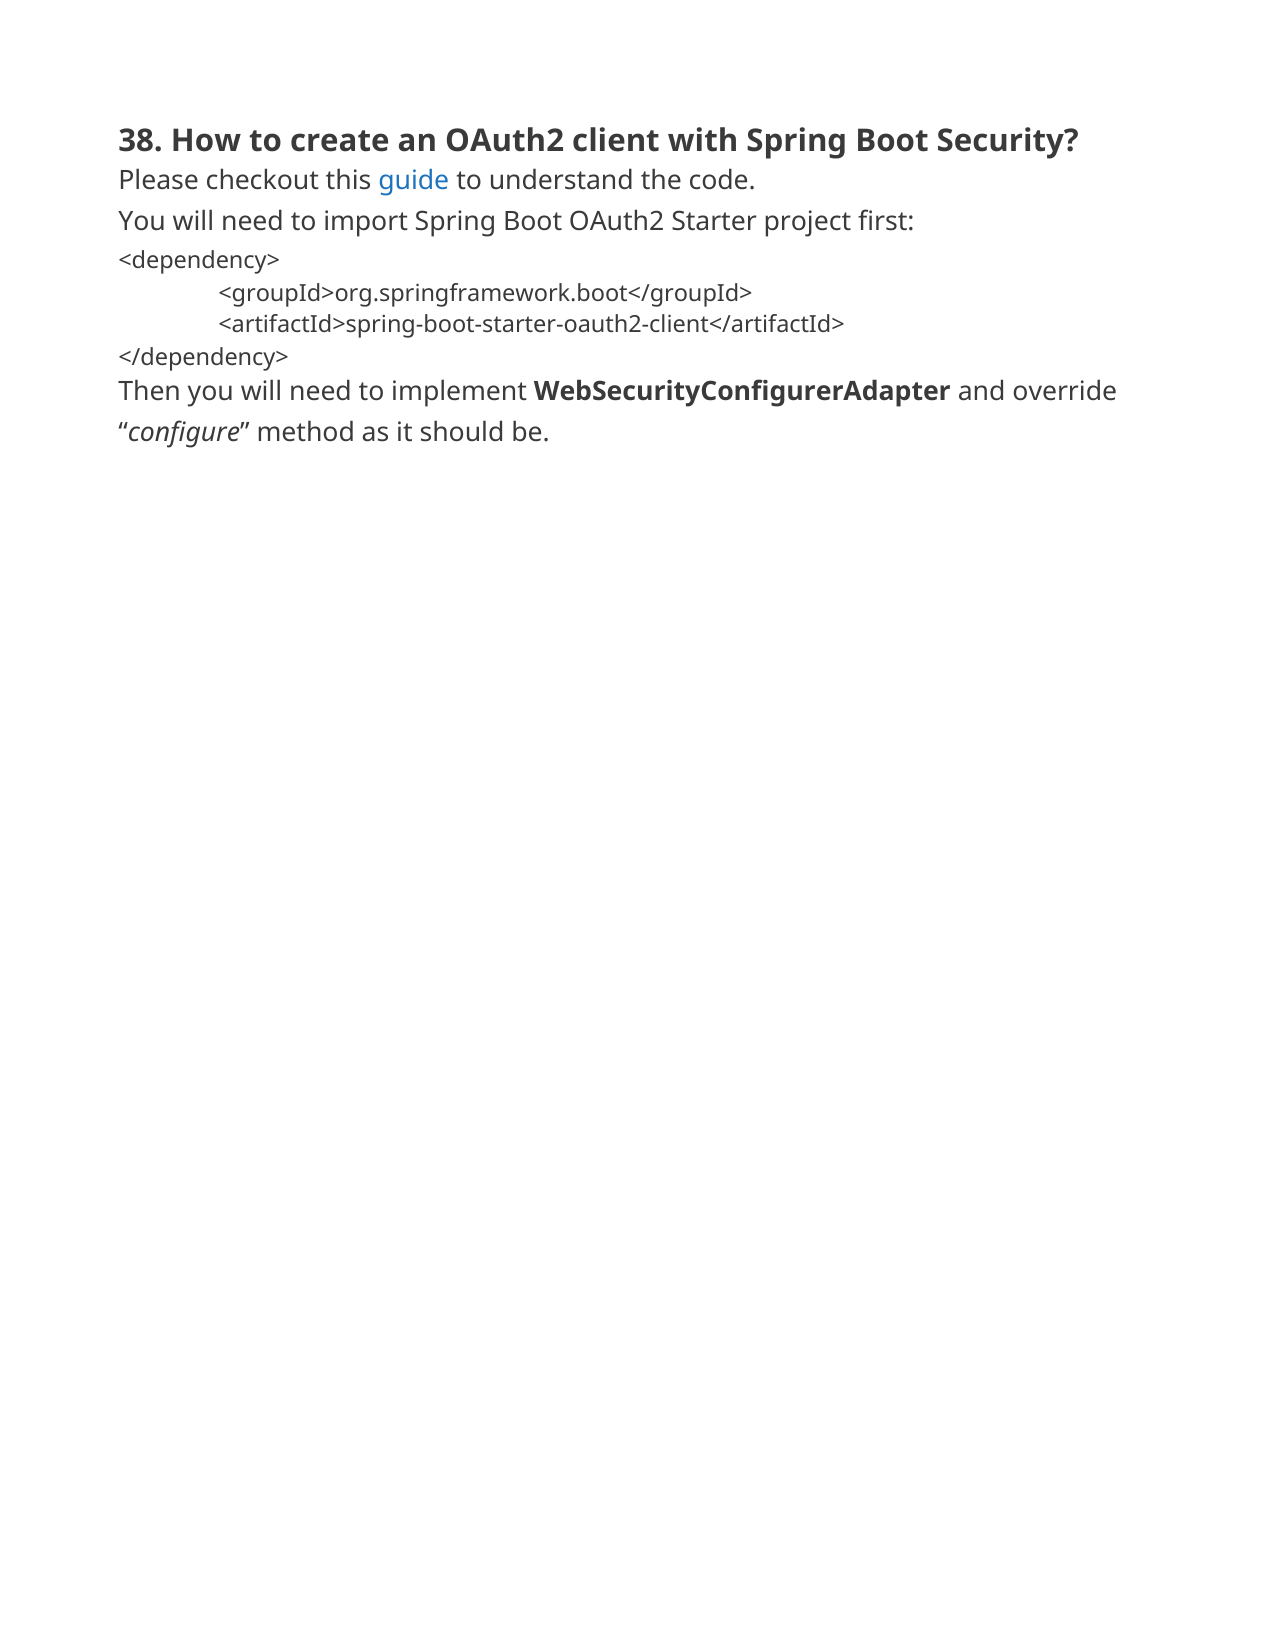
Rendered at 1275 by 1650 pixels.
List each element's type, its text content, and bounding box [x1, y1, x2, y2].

text Please checkout this guide to understand the code. [118, 161, 1157, 197]
text <groupId>org.springframework.boot</groupId> [118, 276, 1157, 308]
text You will need to import Spring Boot OAuth2 Starter project first: [118, 202, 1157, 238]
text </dependency> [118, 340, 1157, 372]
text Then you will need to implement WebSecurityConfigurerAdapter and override “configure” method as it should be. [118, 372, 1157, 449]
text <artifactId>spring-boot-starter-oauth2-client</artifactId> [118, 308, 1157, 340]
text <dependency> [118, 244, 1157, 276]
subtitle 38. How to create an OAuth2 client with Spring Boot Security? [118, 118, 1157, 161]
